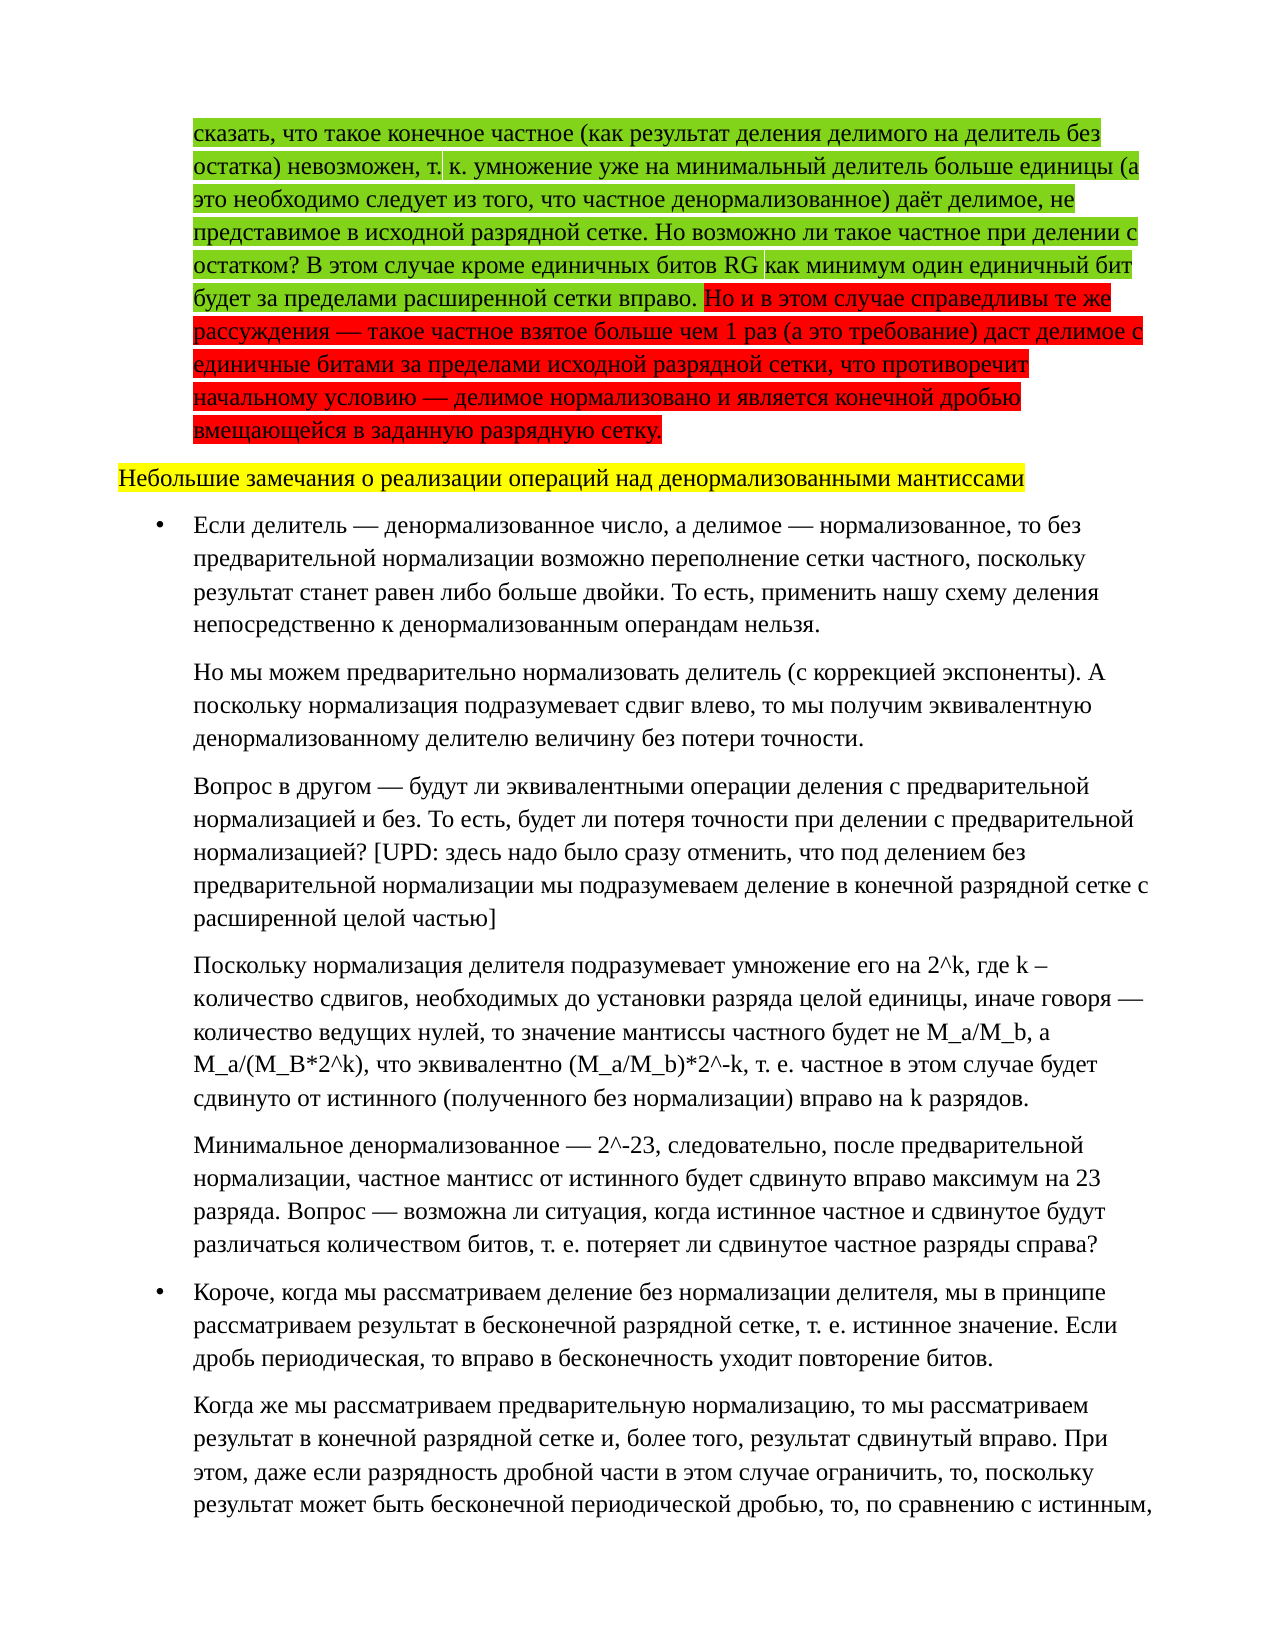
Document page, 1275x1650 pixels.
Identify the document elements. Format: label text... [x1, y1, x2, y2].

list сказать, что такое конечное частное (как результат деления делимого на делитель без остатка) невозможен, т. к. умножение уже на минимальный делитель больше единицы (а это необходимо следует из того, что частное денормализованное) даёт делимое, не представимое в исходной разрядной сетке. Но возможно ли такое частное при делении с остатком? В этом случае кроме единичных битов RG как минимум один единичный бит будет за пределами расширенной сетки вправо. Но и в этом случае справедливы те же рассуждения — такое частное взятое больше чем 1 раз (а это требование) даст делимое с единичные битами за пределами исходной разрядной сетки, что противоречит начальному условию — делимое нормализовано и является конечной дробью вмещающейся в заданную разрядную сетку. [156, 118, 1157, 444]
list Поскольку нормализация делителя подразумевает умножение его на 2^k, где k – количество сдвигов, необходимых до установки разряда целой единицы, иначе говоря — количество ведущих нулей, то значение мантиссы частного будет не M_a/M_b, а M_a/(M_B*2^k), что эквивалентно (M_a/M_b)*2^-k, т. е. частное в этом случае будет сдвинуто от истинного (полученного без нормализации) вправо на k разрядов. [156, 951, 1157, 1111]
text Небольшие замечания о реализации операций над денормализованными мантиссами [118, 463, 1157, 492]
list Минимальное денормализованное — 2^-23, следовательно, после предварительной нормализации, частное мантисс от истинного будет сдвинуто вправо максимум на 23 разряда. Вопрос — возможна ли ситуация, когда истинное частное и сдвинутое будут различаться количеством битов, т. е. потеряет ли сдвинутое частное разряды справа? [156, 1130, 1157, 1258]
list Короче, когда мы рассматриваем деление без нормализации делителя, мы в принципе рассматриваем результат в бесконечной разрядной сетке, т. е. истинное значение. Если дробь периодическая, то вправо в бесконечность уходит повторение битов. [156, 1277, 1157, 1372]
list Вопрос в другом — будут ли эквивалентными операции деления с предварительной нормализацией и без. То есть, будет ли потеря точности при делении с предварительной нормализацией? [UPD: здесь надо было сразу отменить, что под делением без предварительной нормализации мы подразумеваем деление в конечной разрядной сетке с расширенной целой частью] [156, 771, 1157, 932]
list Когда же мы рассматриваем предварительную нормализацию, то мы рассматриваем результат в конечной разрядной сетке и, более того, результат сдвинутый вправо. При этом, даже если разрядность дробной части в этом случае ограничить, то, поскольку результат может быть бесконечной периодической дробью, то, по сравнению с истинным, [156, 1391, 1157, 1518]
list Но мы можем предварительно нормализовать делитель (с коррекцией экспоненты). А поскольку нормализация подразумевает сдвиг влево, то мы получим эквивалентную денормализованному делителю величину без потери точности. [156, 657, 1157, 752]
list Если делитель — денормализованное число, а делимое — нормализованное, то без предварительной нормализации возможно переполнение сетки частного, поскольку результат станет равен либо больше двойки. То есть, применить нашу схему деления непосредственно к денормализованным операндам нельзя. [156, 511, 1157, 638]
